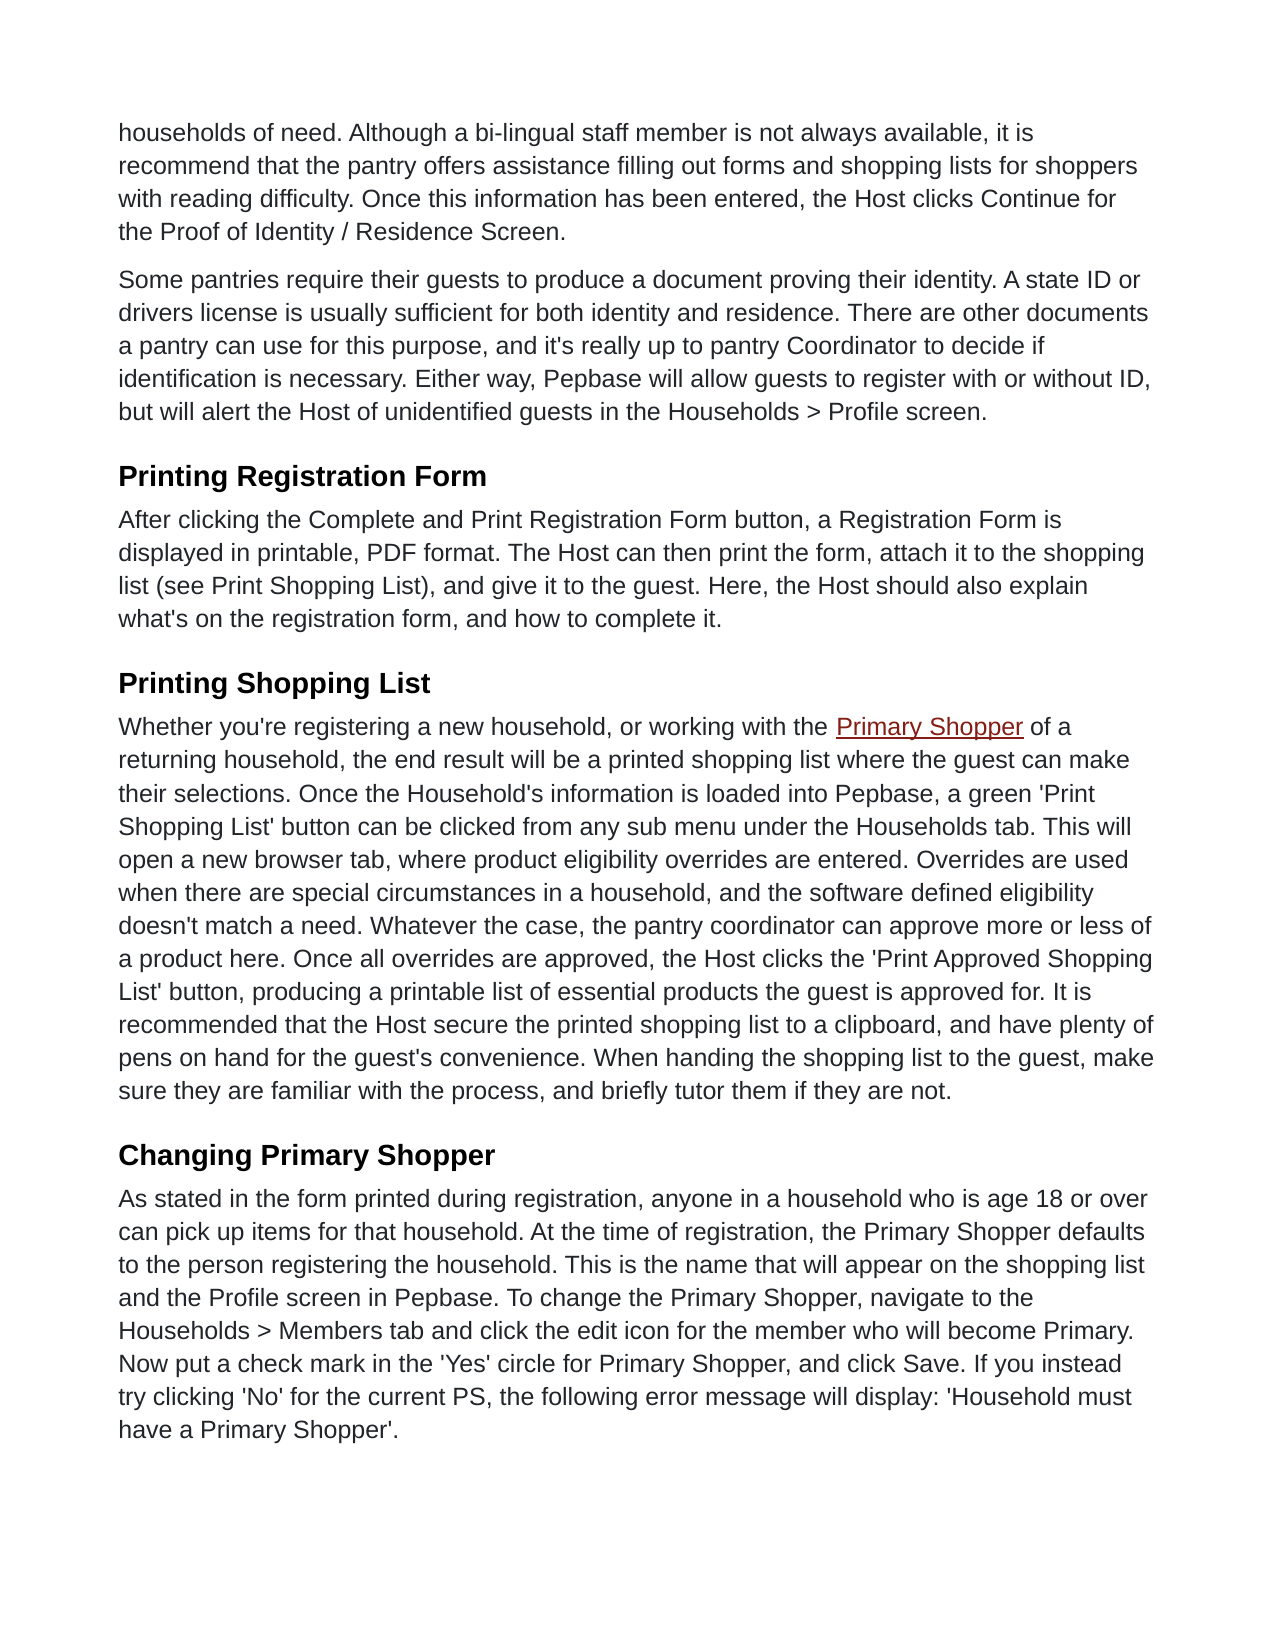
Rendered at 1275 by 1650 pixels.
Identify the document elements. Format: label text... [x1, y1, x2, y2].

text Whether you're registering a new household, or working with the Primary Shopper of a returning household, the end result will be a printed shopping list where the guest can make their selections. Once the Household's information is loaded into Pepbase, a green 'Print Shopping List' button can be clicked from any sub menu under the Households tab. This will open a new browser tab, where product eligibility overrides are entered. Overrides are used when there are special circumstances in a household, and the software defined eligibility doesn't match a need. Whatever the case, the pantry coordinator can approve more or less of a product here. Once all overrides are approved, the Host clicks the 'Print Approved Shopping List' button, producing a printable list of essential products the guest is approved for. It is recommended that the Host secure the printed shopping list to a clipboard, and have plenty of pens on hand for the guest's convenience. When handing the shopping list to the guest, make sure they are familiar with the process, and briefly tutor them if they are not. [118, 712, 1157, 1104]
text After clicking the Complete and Print Registration Form button, a Registration Form is displayed in printable, PDF format. The Host can then print the form, attach it to the shopping list (see Print Shopping List), and give it to the guest. Here, the Host should also explain what's on the registration form, and how to complete it. [118, 505, 1157, 633]
text Some pantries require their guests to produce a document proving their identity. A state ID or drivers license is usually sufficient for both identity and residence. There are other documents a pantry can use for this purpose, and it's really up to pantry Coordinator to decide if identification is necessary. Either way, Pepbase will allow guests to register with or without ID, but will alert the Host of unidentified guests in the Households > Profile screen. [118, 265, 1157, 426]
text As stated in the form printed during registration, anyone in a household who is age 18 or over can pick up items for that household. At the time of registration, the Primary Shopper defaults to the person registering the household. This is the name that will appear on the shopping list and the Profile screen in Pepbase. To change the Primary Shopper, navigate to the Households > Members tab and click the edit icon for the member who will become Primary. Now put a check mark in the 'Yes' circle for Primary Shopper, and click Save. If you instead try clicking 'No' for the current PS, the following error message will display: 'Household must have a Primary Shopper'. [118, 1184, 1157, 1444]
subtitle Printing Shopping List [118, 666, 1157, 700]
subtitle Changing Primary Shopper [118, 1138, 1157, 1171]
subtitle Printing Registration Form [118, 459, 1157, 493]
text households of need. Although a bi-lingual staff member is not always available, it is recommend that the pantry offers assistance filling out forms and shopping lists for shoppers with reading difficulty. Once this information has been entered, the Host clicks Continue for the Proof of Identity / Residence Screen. [118, 118, 1157, 246]
